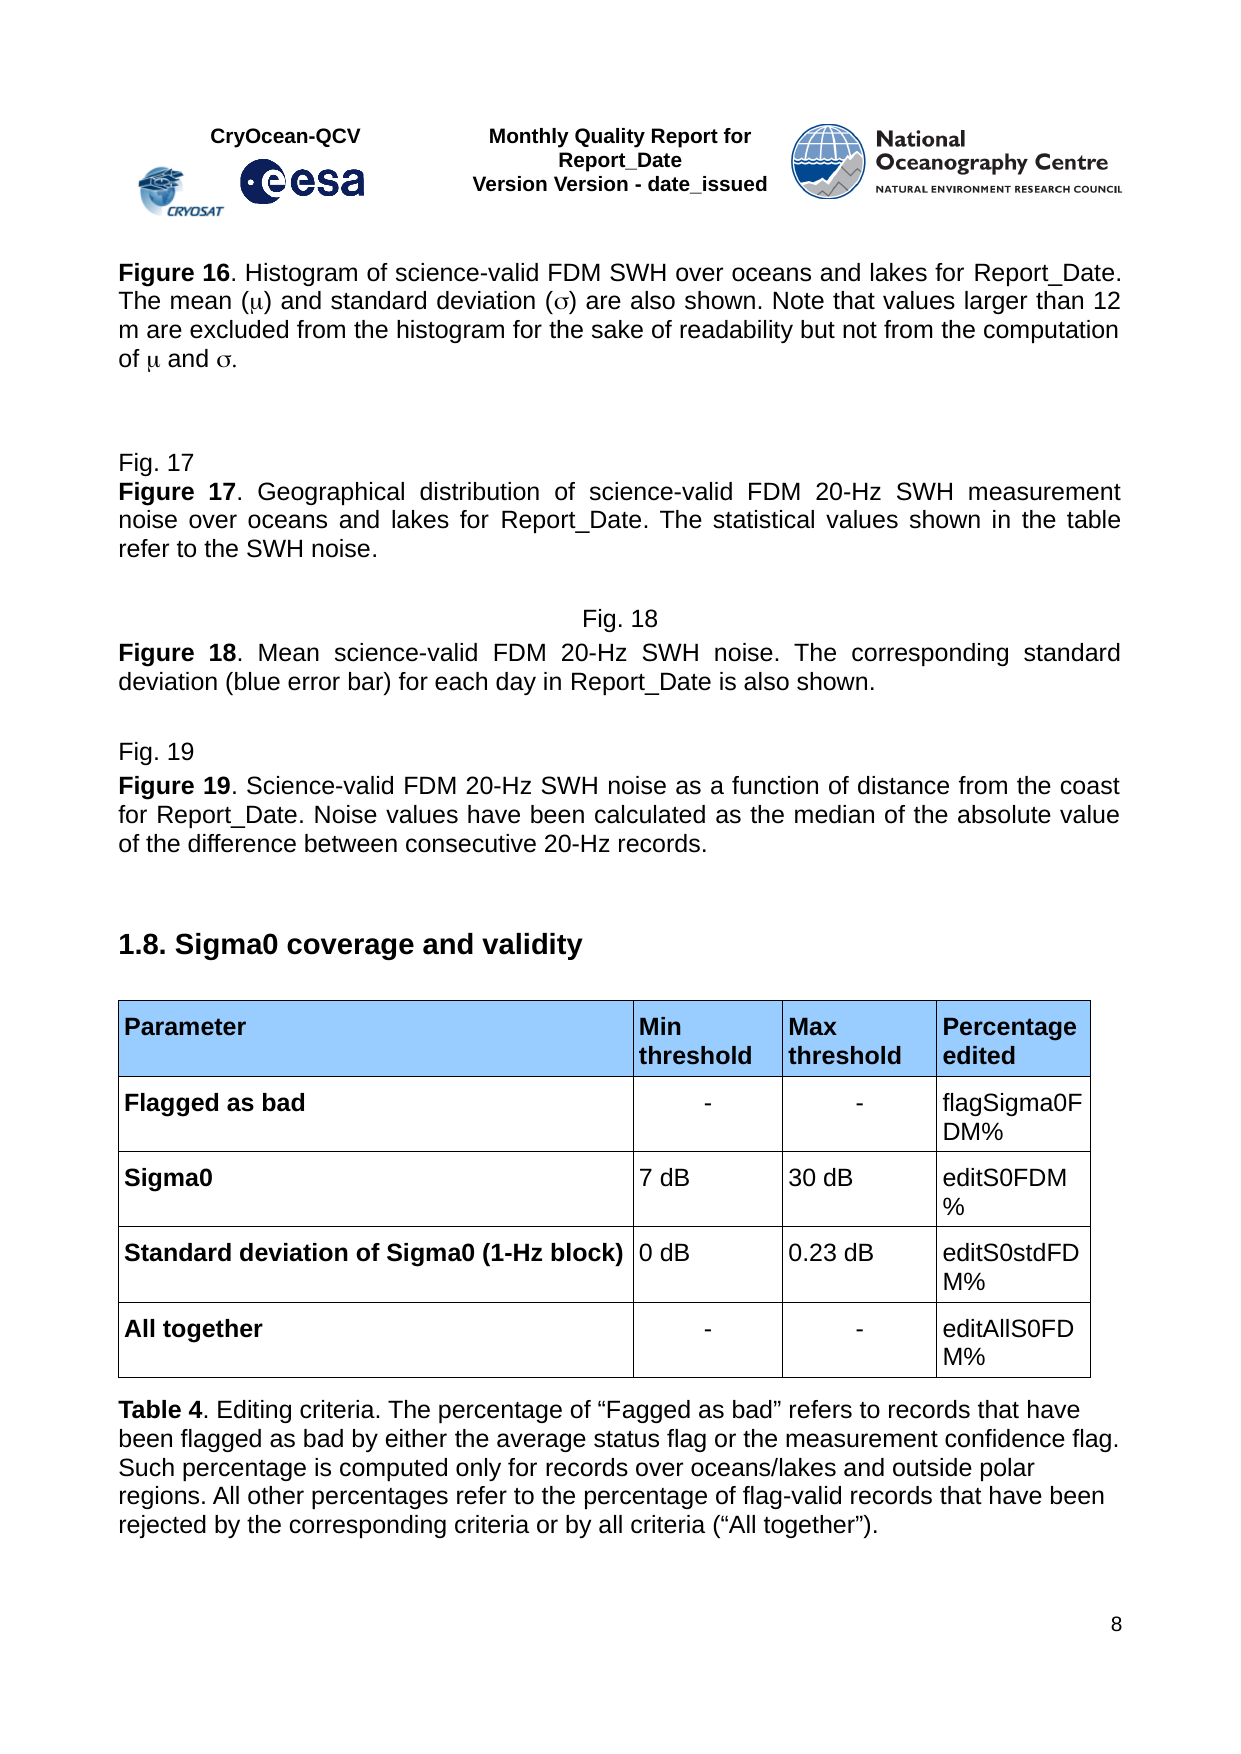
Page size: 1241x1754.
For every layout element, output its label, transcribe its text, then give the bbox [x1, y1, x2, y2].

table_header Percentage edited [937, 1001, 1090, 1076]
table_cell 0 dB [634, 1227, 782, 1302]
text Figure 17. Geographical distribution of science-valid FDM 20-Hz SWH measurement noise over oceans and lakes for Report_Date. The statistical values shown in the table refer to the SWH noise. [118, 477, 1122, 563]
table_cell 30 dB [783, 1152, 936, 1226]
table_header Parameter [119, 1001, 633, 1076]
text Figure 19. Science-valid FDM 20-Hz SWH noise as a function of distance from the coast for Report_Date. Noise values have been calculated as the median of the absolute value of the difference between consecutive 20-Hz records. [118, 771, 1122, 857]
table_header Max threshold [783, 1001, 936, 1076]
text Figure 16. Histogram of science-valid FDM SWH over oceans and lakes for Report_Date. The mean (μ) and standard deviation (σ) are also shown. Note that values larger than 12 m are excluded from the histogram for the sake of readability but not from the computation of μ and σ. [118, 257, 1122, 373]
table_cell 7 dB [634, 1152, 782, 1226]
table_cell - [783, 1303, 936, 1377]
text 1.8. Sigma0 coverage and validity [118, 927, 1122, 960]
table_cell Standard deviation of Sigma0 (1-Hz block) [119, 1227, 633, 1302]
table_cell All together [119, 1303, 633, 1377]
table_cell Sigma0 [119, 1152, 633, 1226]
picture [118, 159, 364, 224]
table_cell editAllS0FDM% [937, 1303, 1090, 1377]
table_header Min threshold [634, 1001, 782, 1076]
table_cell flagSigma0FDM% [937, 1077, 1090, 1151]
text Figure 18. Mean science-valid FDM 20-Hz SWH noise. The corresponding standard deviation (blue error bar) for each day in Report_Date is also shown. [118, 638, 1122, 696]
table_cell editS0stdFDM% [937, 1227, 1090, 1302]
table_cell - [783, 1077, 936, 1151]
table_cell - [634, 1077, 782, 1151]
table_cell Flagged as bad [119, 1077, 633, 1151]
text Fig. 18 [118, 604, 1122, 632]
table_cell 0.23 dB [783, 1227, 936, 1302]
table_cell - [634, 1303, 782, 1377]
text Fig. 17 [118, 448, 1122, 477]
table_cell editS0FDM% [937, 1152, 1090, 1226]
text Table 4. Editing criteria. The percentage of “Fagged as bad” refers to records that have been flagged as bad by either the average status flag or the measurement confidence flag. Such percentage is computed only for records over oceans/lakes and outside polar regions. All other percentages refer to the percentage of flag-valid records that have been rejected by the corresponding criteria or by all criteria (“All together”). [118, 1395, 1122, 1539]
text Fig. 19 [118, 736, 1122, 765]
